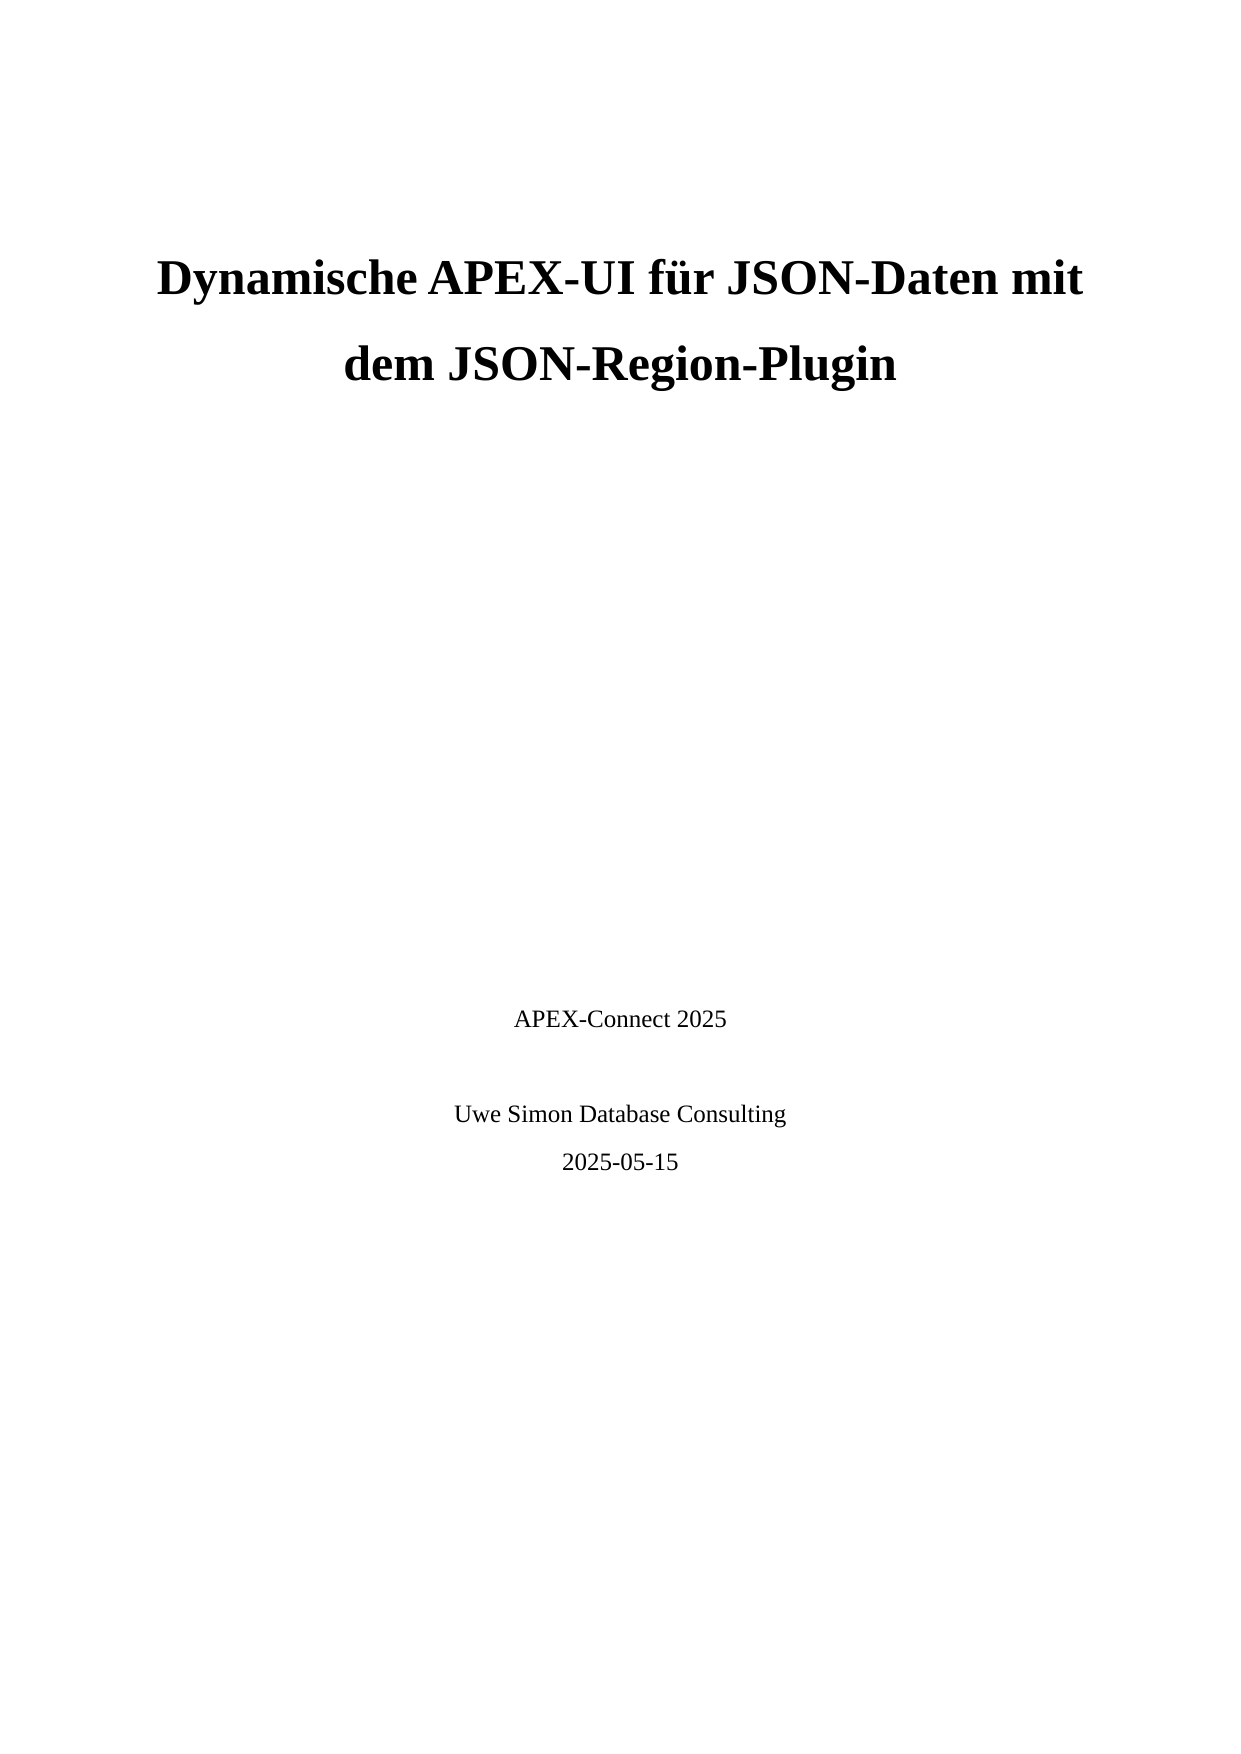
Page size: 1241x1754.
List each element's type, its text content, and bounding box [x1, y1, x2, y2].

text Uwe Simon Database Consulting [118, 1099, 1122, 1128]
text 2025-05-15 [118, 1147, 1122, 1176]
subtitle Dynamische APEX-UI für JSON-Daten mit dem JSON-Region-Plugin [118, 248, 1122, 391]
text APEX-Connect 2025 [118, 1004, 1122, 1033]
